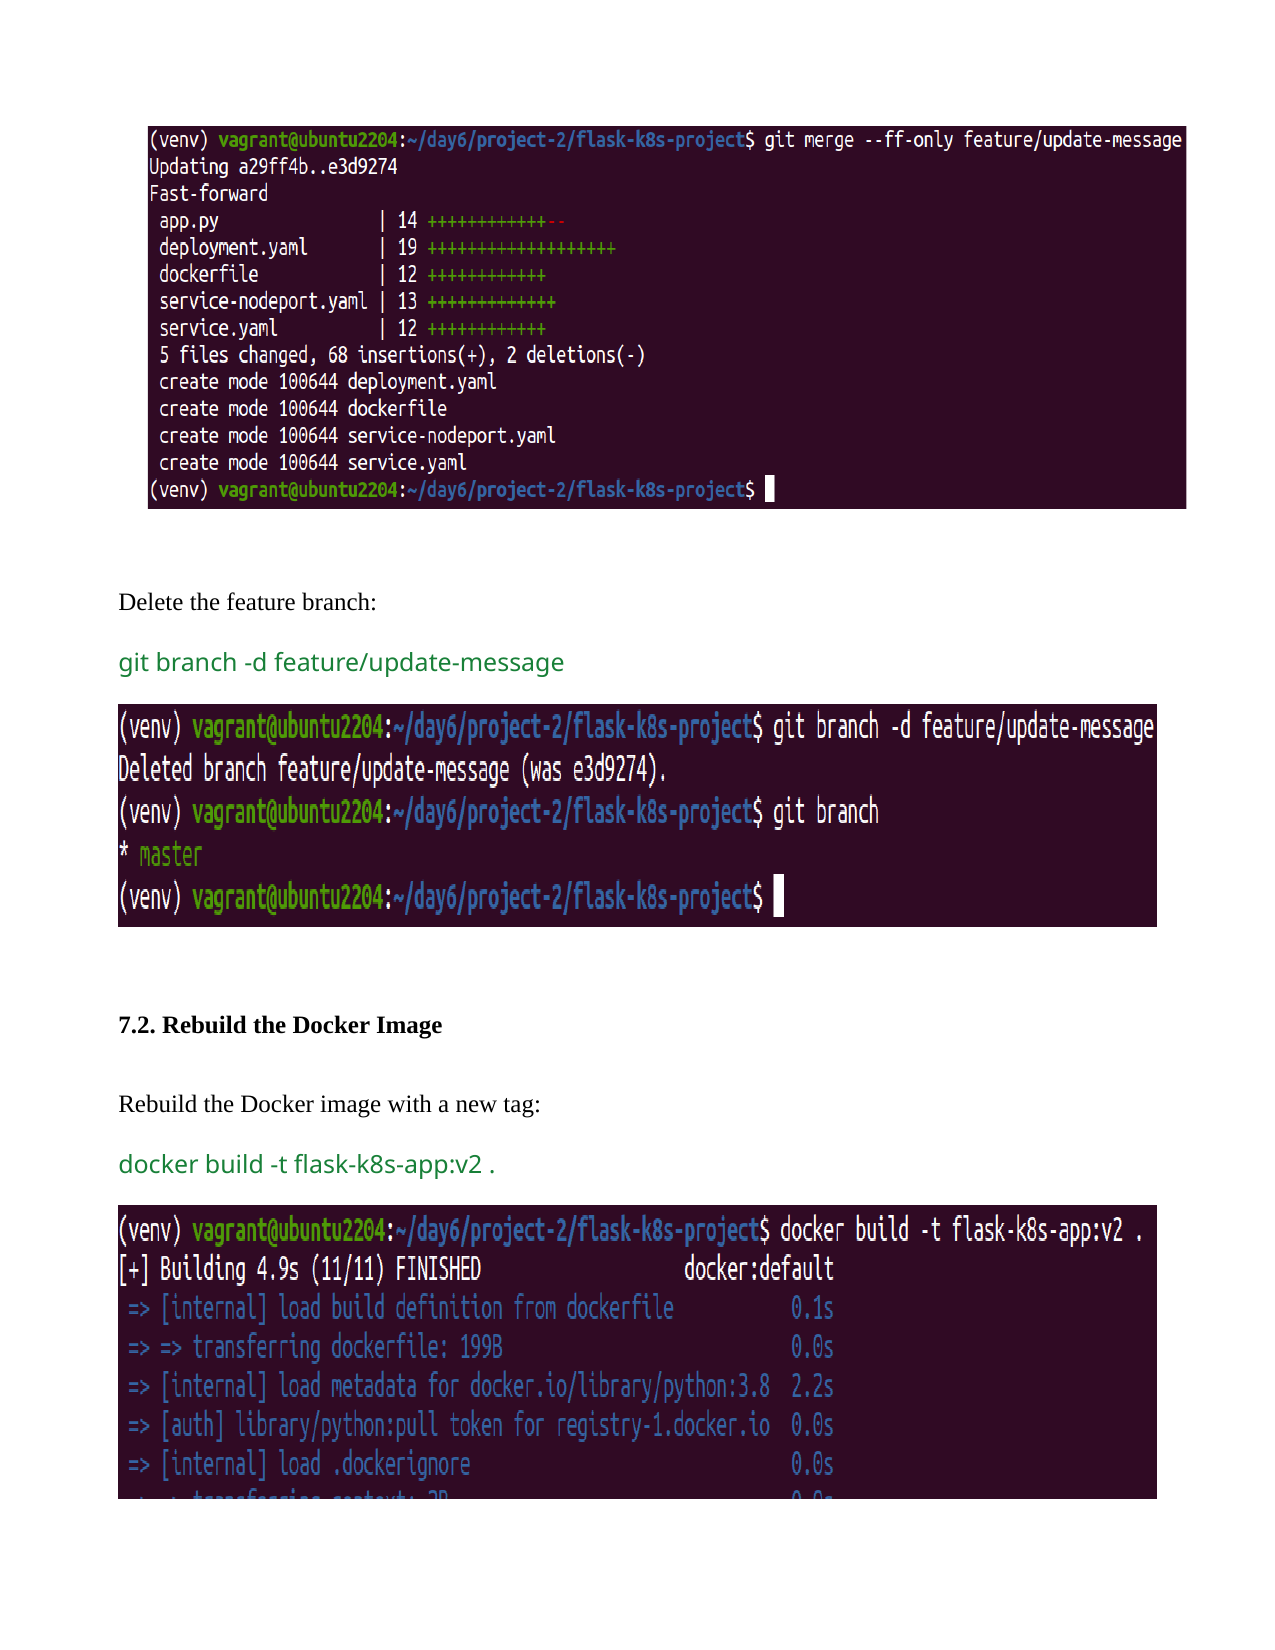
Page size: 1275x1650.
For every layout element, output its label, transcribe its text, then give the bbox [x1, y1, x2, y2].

text Rebuild the Docker image with a new tag: docker build -t flask-k8s-app:v2 . [118, 1089, 1157, 1181]
picture [147, 126, 1187, 509]
text 7.2. Rebuild the Docker Image [118, 1010, 1157, 1039]
text Delete the feature branch: git branch -d feature/update-message [118, 587, 1157, 679]
picture [118, 704, 1157, 927]
picture [118, 1205, 1157, 1499]
